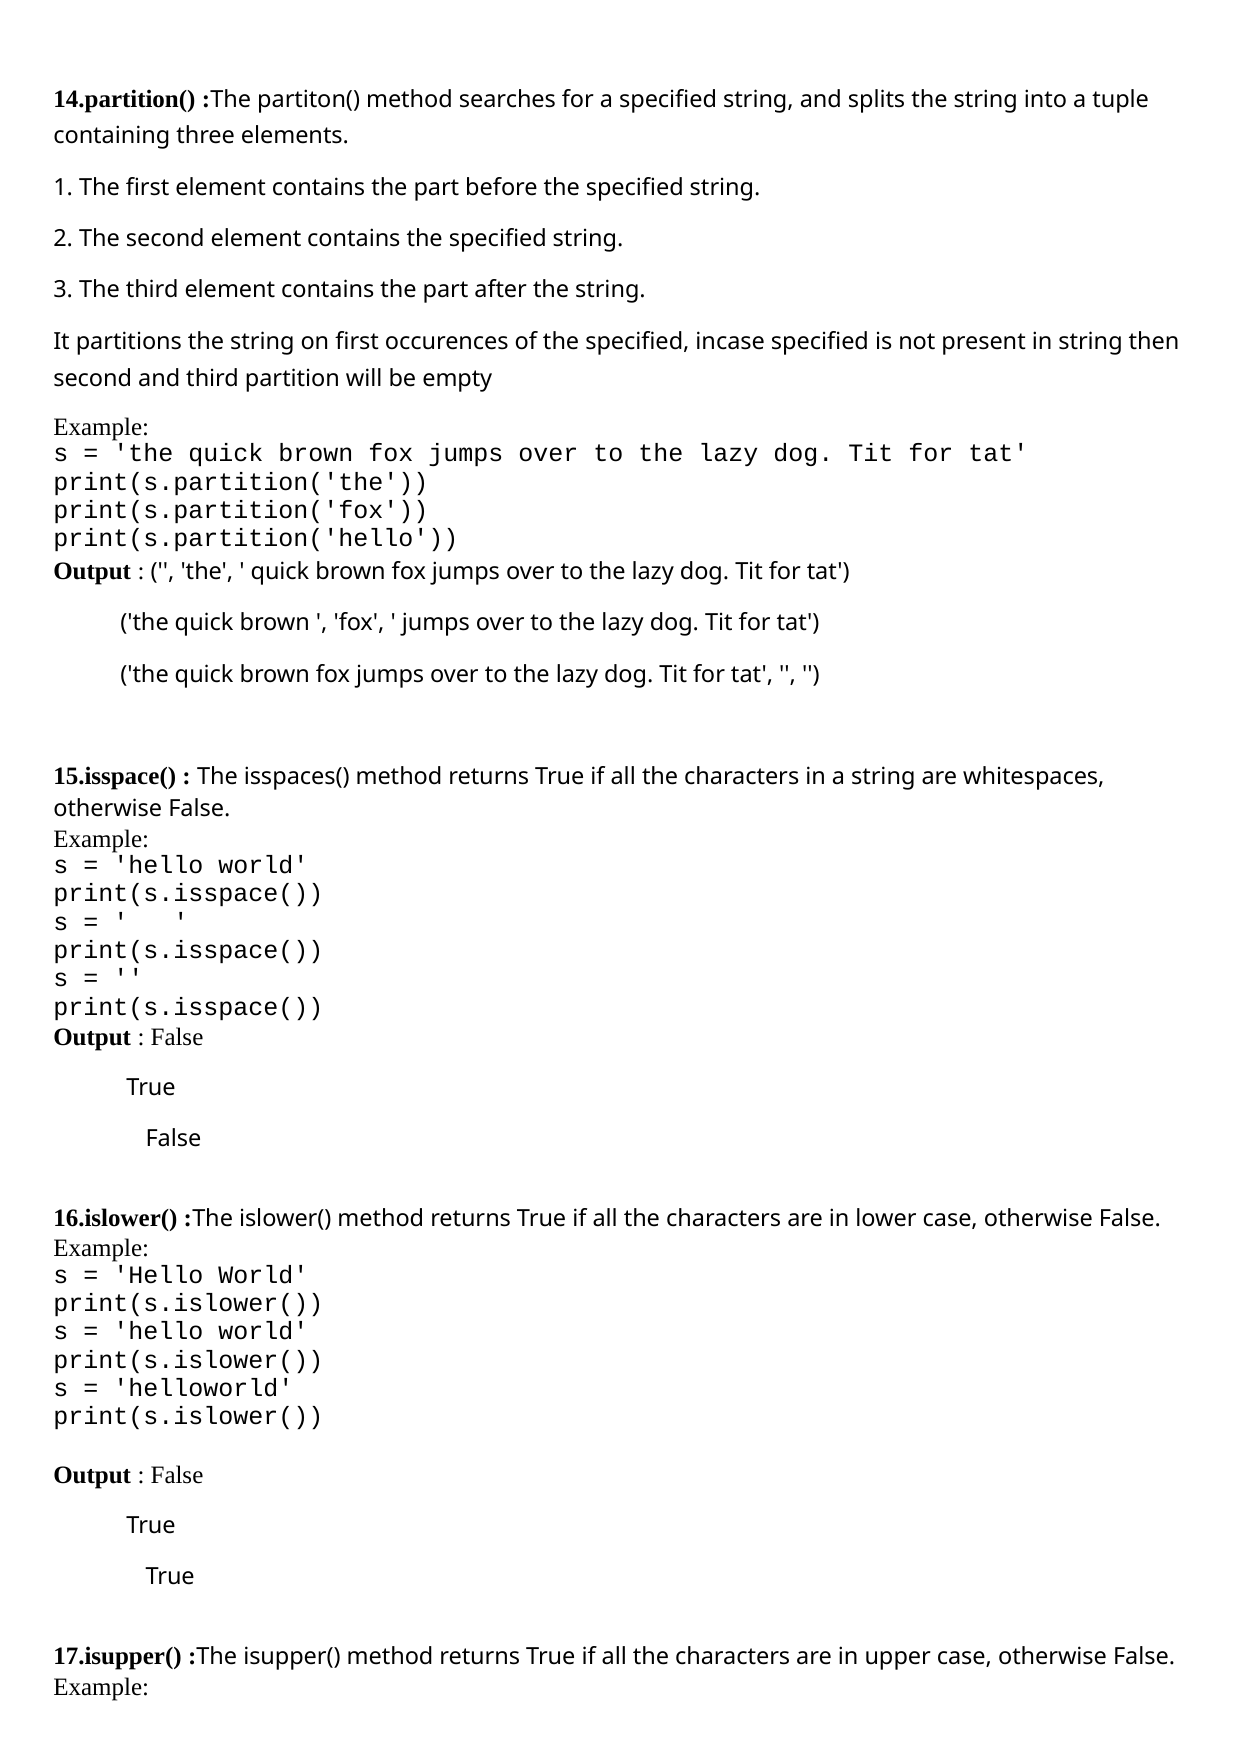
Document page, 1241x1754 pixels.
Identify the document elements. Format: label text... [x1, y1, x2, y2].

text It partitions the string on first occurences of the specified, incase specified is not present in string then second and third partition will be empty [53, 324, 1187, 393]
text False [53, 1121, 1187, 1153]
text print(s.islower()) [53, 1291, 1187, 1319]
text Example: [53, 824, 1187, 852]
text Example: [53, 1672, 1187, 1700]
text Output : ('', 'the', ' quick brown fox jumps over to the lazy dog. Tit for tat') [53, 554, 1187, 586]
text print(s.partition('fox')) [53, 498, 1187, 526]
text 17.isupper() :The isupper() method returns True if all the characters are in upper case, otherwise False. [53, 1639, 1187, 1672]
text Output : False [53, 1461, 1187, 1489]
text True [53, 1508, 1187, 1540]
text 15.isspace() : The isspaces() method returns True if all the characters in a string are whitespaces, otherwise False. [53, 760, 1187, 824]
text print(s.isspace()) [53, 881, 1187, 909]
text 1. The first element contains the part before the specified string. [53, 170, 1187, 202]
text ('the quick brown ', 'fox', ' jumps over to the lazy dog. Tit for tat') [53, 606, 1187, 638]
text 2. The second element contains the specified string. [53, 221, 1187, 253]
text print(s.partition('the')) [53, 469, 1187, 498]
text s = 'hello world' [53, 1319, 1187, 1347]
text print(s.isspace()) [53, 937, 1187, 966]
text s = '' [53, 966, 1187, 994]
text print(s.islower()) [53, 1404, 1187, 1432]
text print(s.islower()) [53, 1347, 1187, 1376]
text True [53, 1070, 1187, 1102]
text True [53, 1559, 1187, 1591]
text s = 'helloworld' [53, 1376, 1187, 1404]
text print(s.isspace()) [53, 994, 1187, 1022]
text Example: [53, 1233, 1187, 1262]
text print(s.partition('hello')) [53, 526, 1187, 554]
text s = 'the quick brown fox jumps over to the lazy dog. Tit for tat' [53, 441, 1187, 469]
text Output : False [53, 1022, 1187, 1051]
text 14.partition() :The partiton() method searches for a specified string, and splits the string into a tuple containing three elements. [53, 82, 1187, 151]
text s = ' ' [53, 909, 1187, 937]
text s = 'Hello World' [53, 1262, 1187, 1291]
text ('the quick brown fox jumps over to the lazy dog. Tit for tat', '', '') [53, 657, 1187, 689]
text Example: [53, 412, 1187, 441]
text s = 'hello world' [53, 852, 1187, 881]
text 3. The third element contains the part after the string. [53, 273, 1187, 305]
text 16.islower() :The islower() method returns True if all the characters are in lower case, otherwise False. [53, 1201, 1187, 1233]
